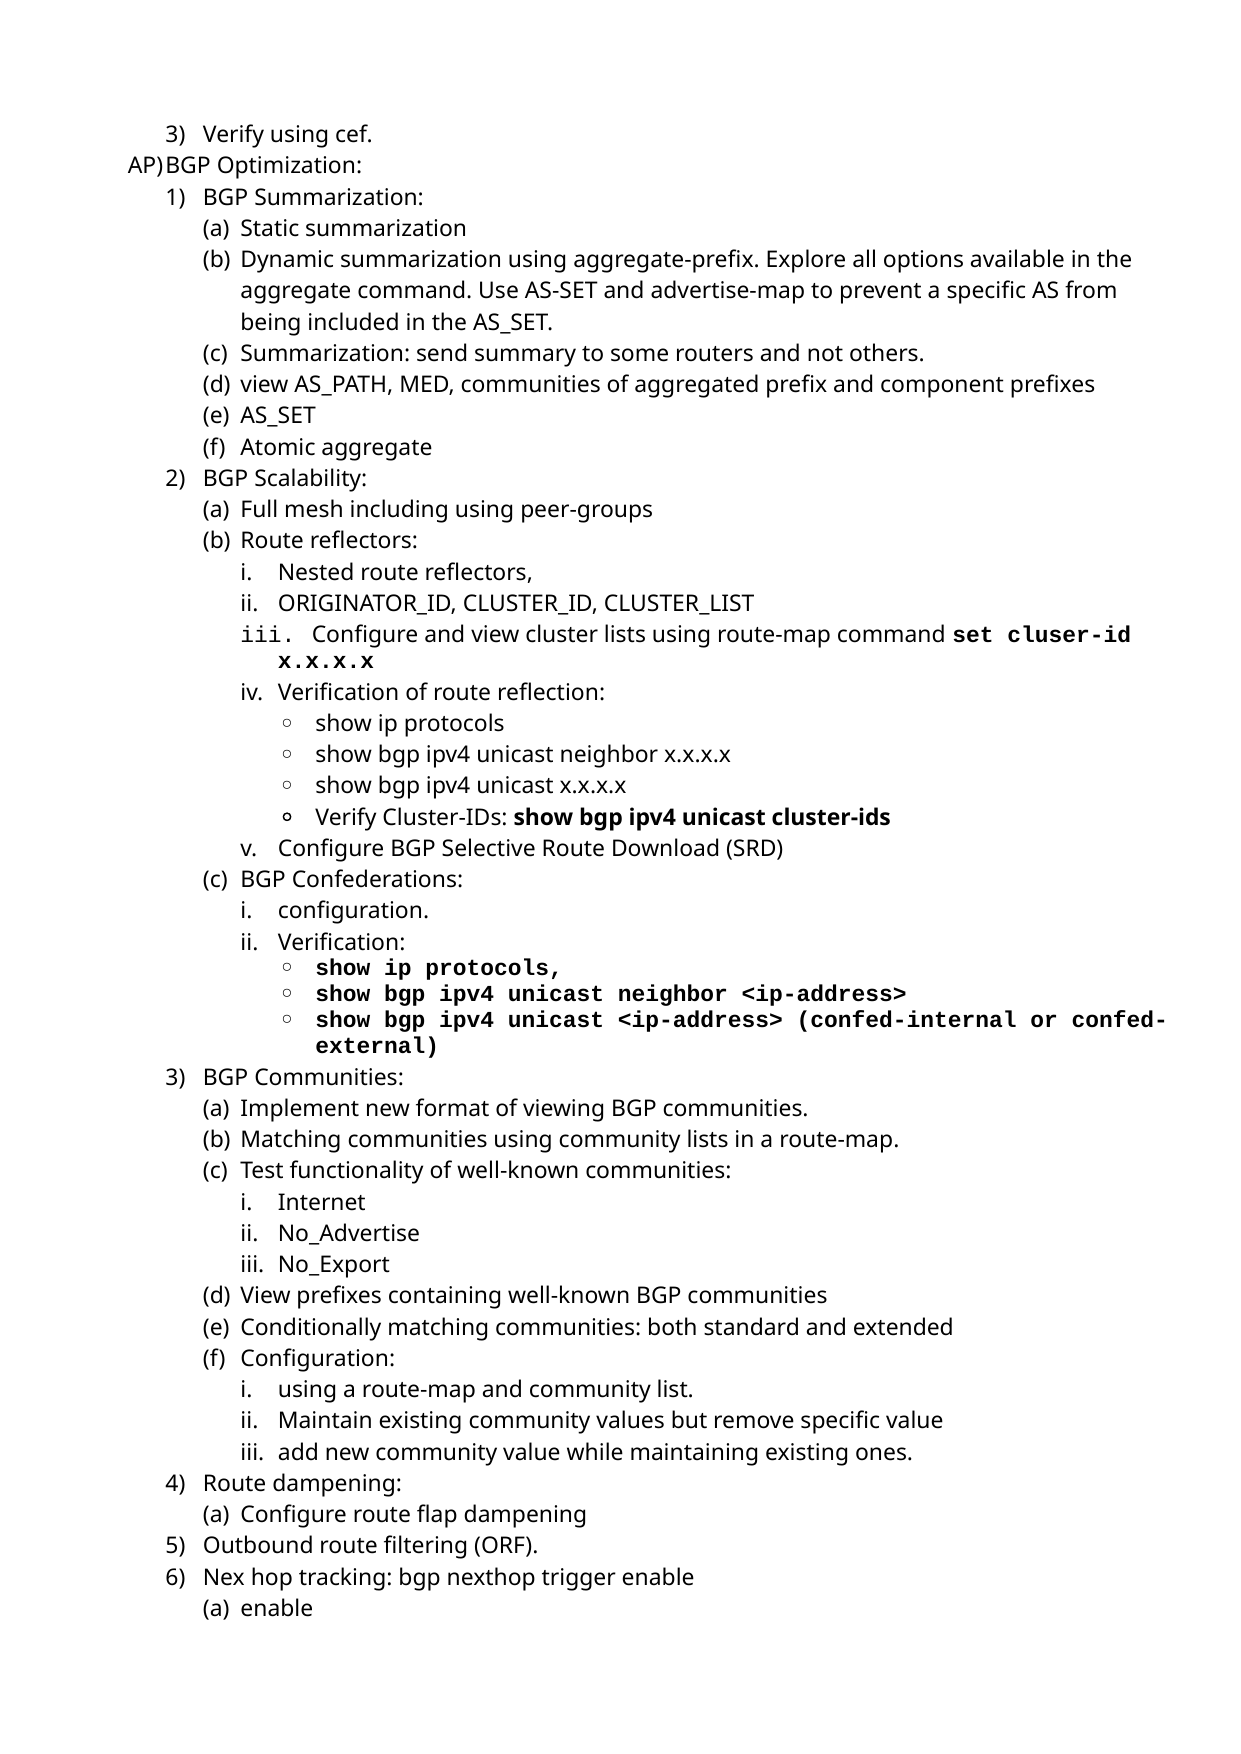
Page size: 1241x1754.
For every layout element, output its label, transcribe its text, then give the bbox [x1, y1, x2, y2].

list show bgp ipv4 unicast neighbor <ip-address> [278, 983, 1182, 1008]
list View prefixes containing well-known BGP communities [203, 1279, 1182, 1310]
list No_Export [240, 1248, 1182, 1279]
list BGP Confederations: [203, 863, 1182, 894]
list Dynamic summarization using aggregate-prefix. Explore all options available in the aggregate command. Use AS-SET and advertise-map to prevent a specific AS from being included in the AS_SET. [203, 243, 1182, 337]
list Atomic aggregate [203, 431, 1182, 462]
list show ip protocols [278, 707, 1182, 738]
list BGP Summarization: [165, 181, 1182, 212]
list Matching communities using community lists in a route-map. [203, 1123, 1182, 1154]
list Internet [240, 1185, 1182, 1217]
list Verification: [240, 925, 1182, 957]
list Verify Cluster-IDs: show bgp ipv4 unicast cluster-ids [278, 800, 1182, 832]
list BGP Optimization: [128, 149, 1182, 181]
list Full mesh including using peer-groups [203, 493, 1182, 524]
list Route dampening: [165, 1467, 1182, 1498]
list Test functionality of well-known communities: [203, 1154, 1182, 1185]
list add new community value while maintaining existing ones. [240, 1435, 1182, 1467]
list Verify using cef. [165, 118, 1182, 149]
list Nex hop tracking: bgp nexthop trigger enable [165, 1560, 1182, 1592]
list show ip protocols, [278, 957, 1182, 983]
list using a route-map and community list. [240, 1373, 1182, 1404]
list Configure and view cluster lists using route-map command set cluser-id x.x.x.x [240, 618, 1182, 675]
list Conditionally matching communities: both standard and extended [203, 1310, 1182, 1342]
list Implement new format of viewing BGP communities. [203, 1092, 1182, 1123]
list Configuration: [203, 1342, 1182, 1373]
list No_Advertise [240, 1217, 1182, 1248]
list show bgp ipv4 unicast neighbor x.x.x.x [278, 738, 1182, 769]
list configuration. [240, 894, 1182, 925]
list BGP Communities: [165, 1060, 1182, 1092]
list AS_SET [203, 399, 1182, 431]
list Route reflectors: [203, 524, 1182, 556]
list Summarization: send summary to some routers and not others. [203, 337, 1182, 368]
list Maintain existing community values but remove specific value [240, 1404, 1182, 1435]
list Static summarization [203, 212, 1182, 243]
list Outbound route filtering (ORF). [165, 1529, 1182, 1560]
list ORIGINATOR_ID, CLUSTER_ID, CLUSTER_LIST [240, 587, 1182, 618]
list BGP Scalability: [165, 462, 1182, 493]
list Configure route flap dampening [203, 1498, 1182, 1529]
list view AS_PATH, MED, communities of aggregated prefix and component prefixes [203, 368, 1182, 399]
list Nested route reflectors, [240, 556, 1182, 587]
list Verification of route reflection: [240, 675, 1182, 707]
list show bgp ipv4 unicast <ip-address> (confed-internal or confed-external) [278, 1008, 1182, 1060]
list enable [203, 1592, 1182, 1623]
list Configure BGP Selective Route Download (SRD) [240, 832, 1182, 863]
list show bgp ipv4 unicast x.x.x.x [278, 769, 1182, 800]
